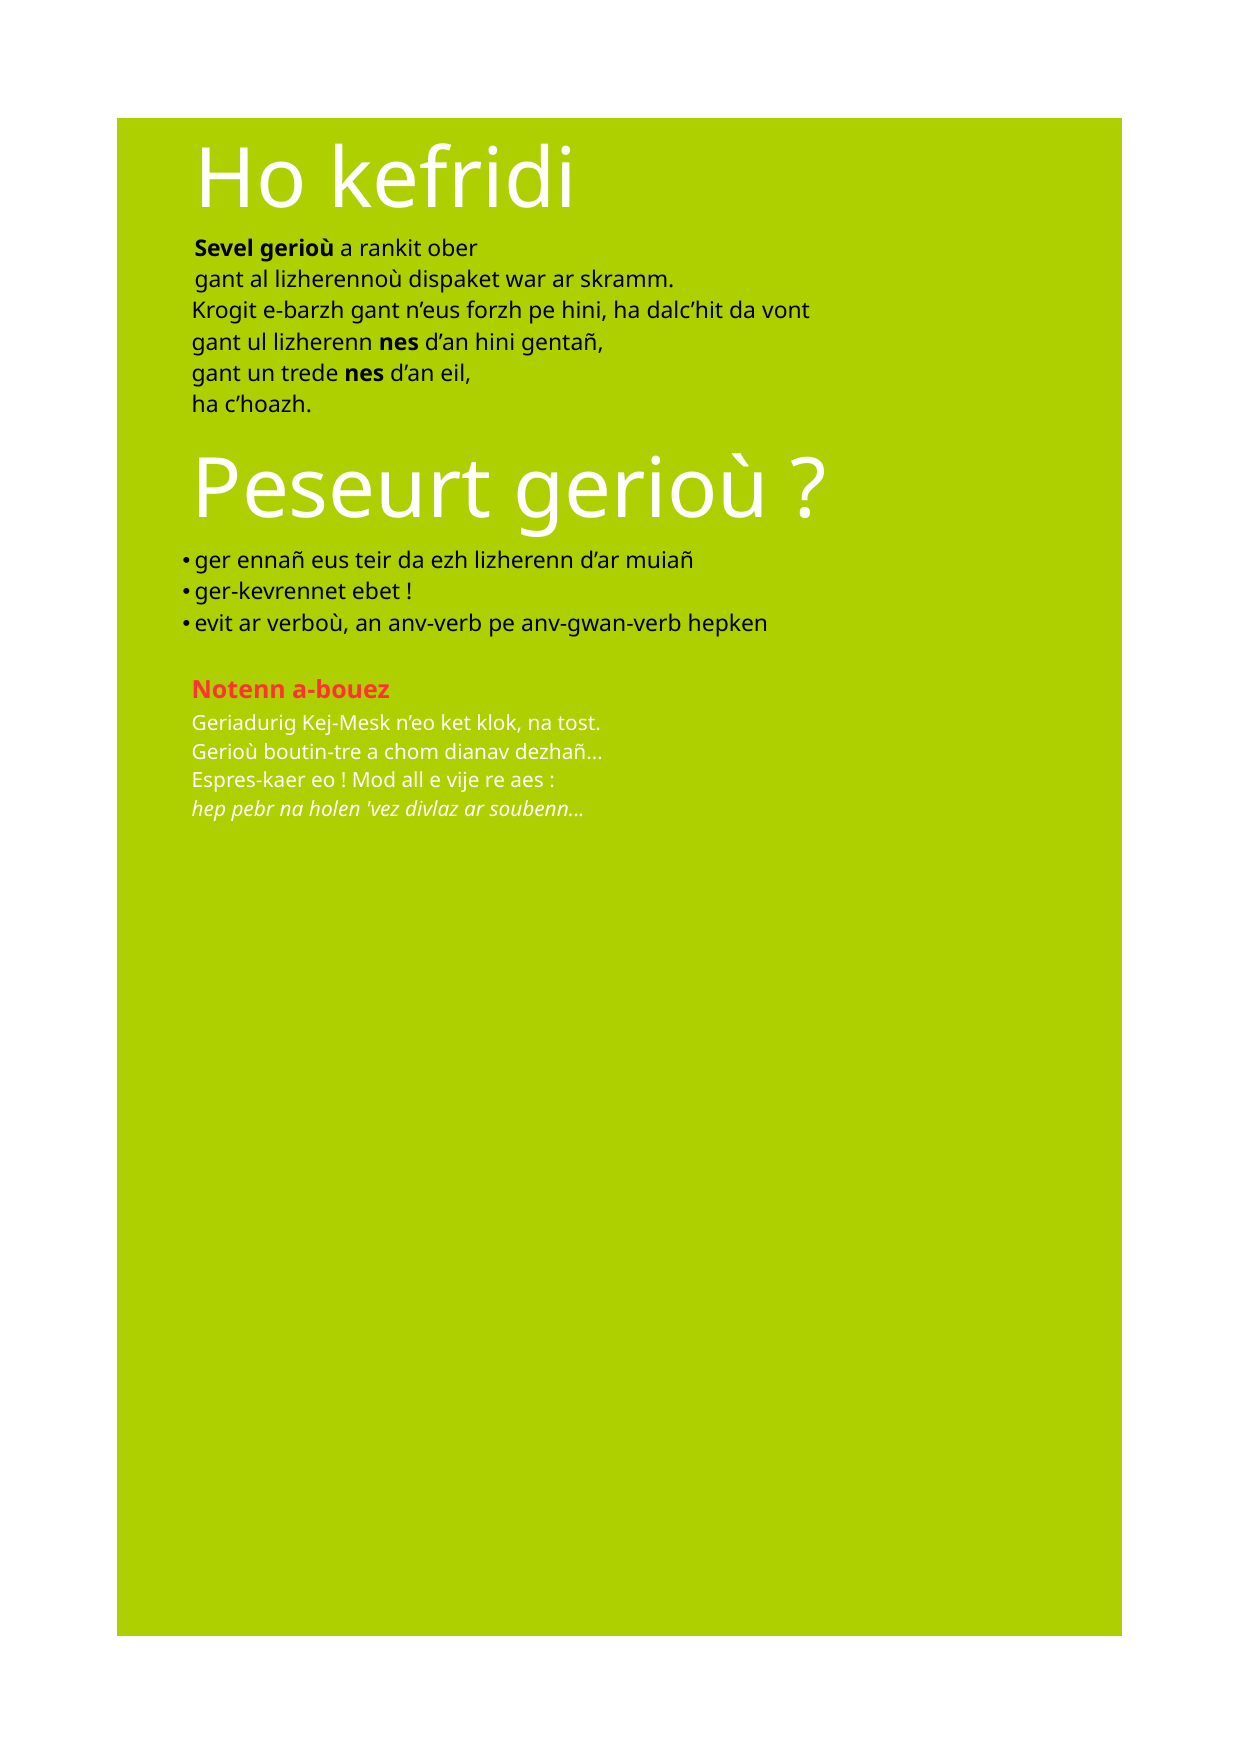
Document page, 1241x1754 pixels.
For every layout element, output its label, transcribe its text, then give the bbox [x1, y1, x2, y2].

text Peseurt gerioù ? [117, 419, 1122, 544]
text gant un trede nes d’an eil, [117, 357, 1122, 388]
list evit ar verboù, an anv-verb pe anv-gwan-verb hepken [182, 607, 1122, 638]
text Notenn a-bouez [117, 672, 1122, 706]
text Ho kefridi Sevel gerioù a rankit ober gant al lizherennoù dispaket war ar skramm. [194, 118, 1122, 294]
list ger ennañ eus teir da ezh lizherenn d’ar muiañ [182, 544, 1122, 575]
text Geriadurig Kej-Mesk n’eo ket klok, na tost. Gerioù boutin-tre a chom dianav dezhañ… [117, 706, 1122, 766]
list ger-kevrennet ebet ! [182, 575, 1122, 607]
text gant ul lizherenn nes d’an hini gentañ, [117, 325, 1122, 357]
text Espres-kaer eo ! Mod all e vije re aes : [117, 766, 1122, 794]
text ha c’hoazh. [117, 388, 1122, 419]
text hep pebr na holen 'vez divlaz ar soubenn... [117, 794, 1122, 822]
text Krogit e-barzh gant n’eus forzh pe hini, ha dalc’hit da vont [117, 294, 1122, 325]
